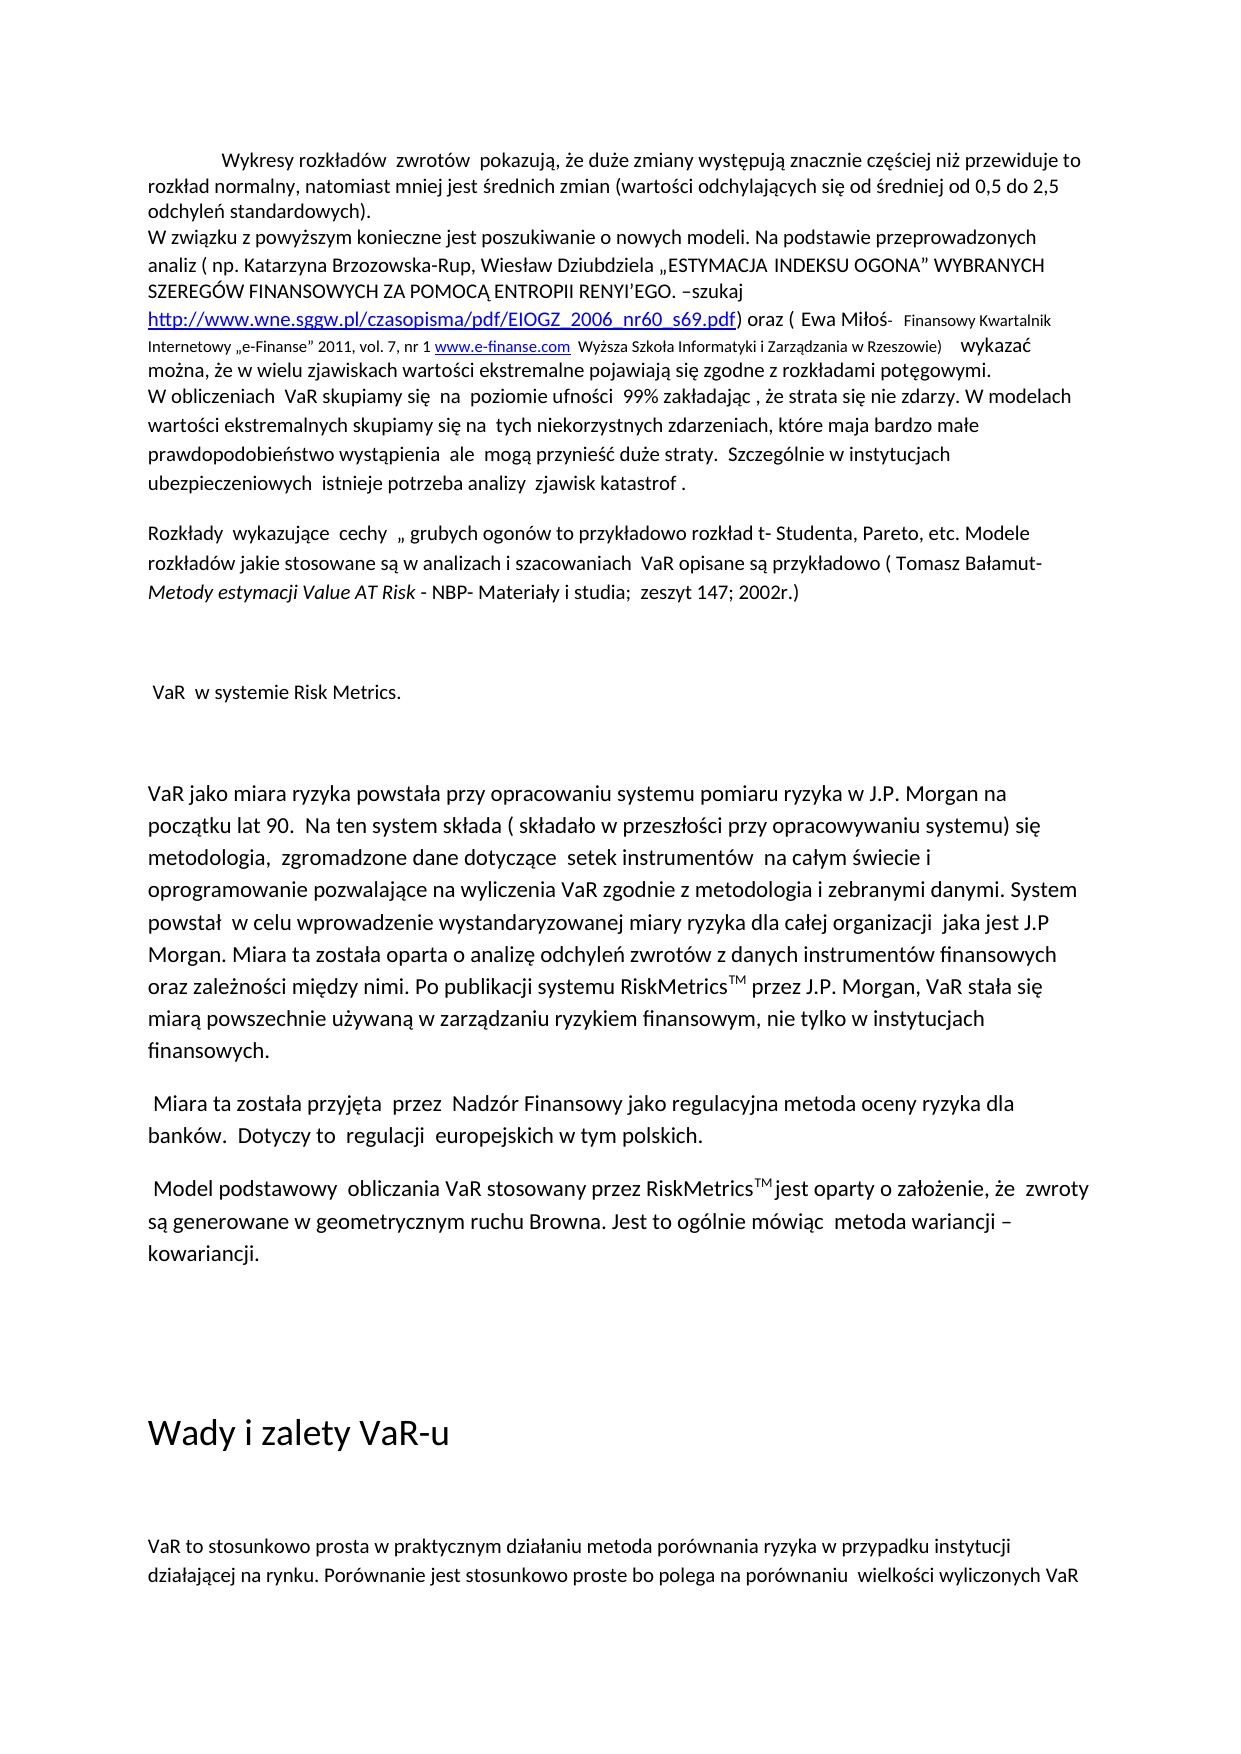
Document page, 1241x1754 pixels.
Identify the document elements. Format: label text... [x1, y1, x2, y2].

text VaR to stosunkowo prosta w praktycznym działaniu metoda porównania ryzyka w przypadku instytucji działającej na rynku. Porównanie jest stosunkowo proste bo polega na porównaniu wielkości wyliczonych VaR [148, 1533, 1093, 1587]
text Wykresy rozkładów zwrotów pokazują, że duże zmiany występują znacznie częściej niż przewiduje to rozkład normalny, natomiast mniej jest średnich zmian (wartości odchylających się od średniej od 0,5 do 2,5 [148, 148, 1093, 198]
text W obliczeniach VaR skupiamy się na poziomie ufności 99% zakładając , że strata się nie zdarzy. W modelach wartości ekstremalnych skupiamy się na tych niekorzystnych zdarzeniach, które maja bardzo małe prawdopodobieństwo wystąpienia ale mogą przynieść duże straty. Szczególnie w instytucjach ubezpieczeniowych istnieje potrzeba analizy zjawisk katastrof . [148, 383, 1093, 496]
text VaR jako miara ryzyka powstała przy opracowaniu systemu pomiaru ryzyka w J.P. Morgan na początku lat 90. Na ten system składa ( składało w przeszłości przy opracowywaniu systemu) się metodologia, zgromadzone dane dotyczące setek instrumentów na całym świecie i oprogramowanie pozwalające na wyliczenia VaR zgodnie z metodologia i zebranymi danymi. System powstał w celu wprowadzenie wystandaryzowanej miary ryzyka dla całej organizacji jaka jest J.P Morgan. Miara ta została oparta o analizę odchyleń zwrotów z danych instrumentów finansowych oraz zależności między nimi. Po publikacji systemu RiskMetricsTM przez J.P. Morgan, VaR stała się miarą powszechnie używaną w zarządzaniu ryzykiem finansowym, nie tylko w instytucjach finansowych. [148, 779, 1093, 1064]
text Model podstawowy obliczania VaR stosowany przez RiskMetricsTM jest oparty o założenie, że zwroty są generowane w geometrycznym ruchu Browna. Jest to ogólnie mówiąc metoda wariancji – kowariancji. [148, 1174, 1093, 1299]
text Wady i zalety VaR-u [148, 1409, 1093, 1455]
text Miara ta została przyjęta przez Nadzór Finansowy jako regulacyjna metoda oceny ryzyka dla banków. Dotyczy to regulacji europejskich w tym polskich. [148, 1089, 1093, 1149]
text Rozkłady wykazujące cechy „ grubych ogonów to przykładowo rozkład t- Studenta, Pareto, etc. Modele rozkładów jakie stosowane są w analizach i szacowaniach VaR opisane są przykładowo ( Tomasz Bałamut- Metody estymacji Value AT Risk - NBP- Materiały i studia; zeszyt 147; 2002r.) [148, 521, 1093, 604]
text VaR w systemie Risk Metrics. [148, 679, 1093, 704]
text W związku z powyższym konieczne jest poszukiwanie o nowych modeli. Na podstawie przeprowadzonych analiz ( np. Katarzyna Brzozowska-Rup, Wiesław Dziubdziela „ESTYMACJA INDEKSU OGONA” WYBRANYCH SZEREGÓW FINANSOWYCH ZA POMOCĄ ENTROPII RENYI’EGO. –szukaj http://www.wne.sggw.pl/czasopisma/pdf/EIOGZ_2006_nr60_s69.pdf) oraz ( Ewa Miłoś- Finansowy Kwartalnik Internetowy „e-Finanse” 2011, vol. 7, nr 1 www.e-finanse.com Wyższa Szkoła Informatyki i Zarządzania w Rzeszowie) wykazać można, że w wielu zjawiskach wartości ekstremalne pojawiają się zgodne z rozkładami potęgowymi. [148, 224, 1093, 383]
text odchyleń standardowych). [148, 198, 1093, 224]
